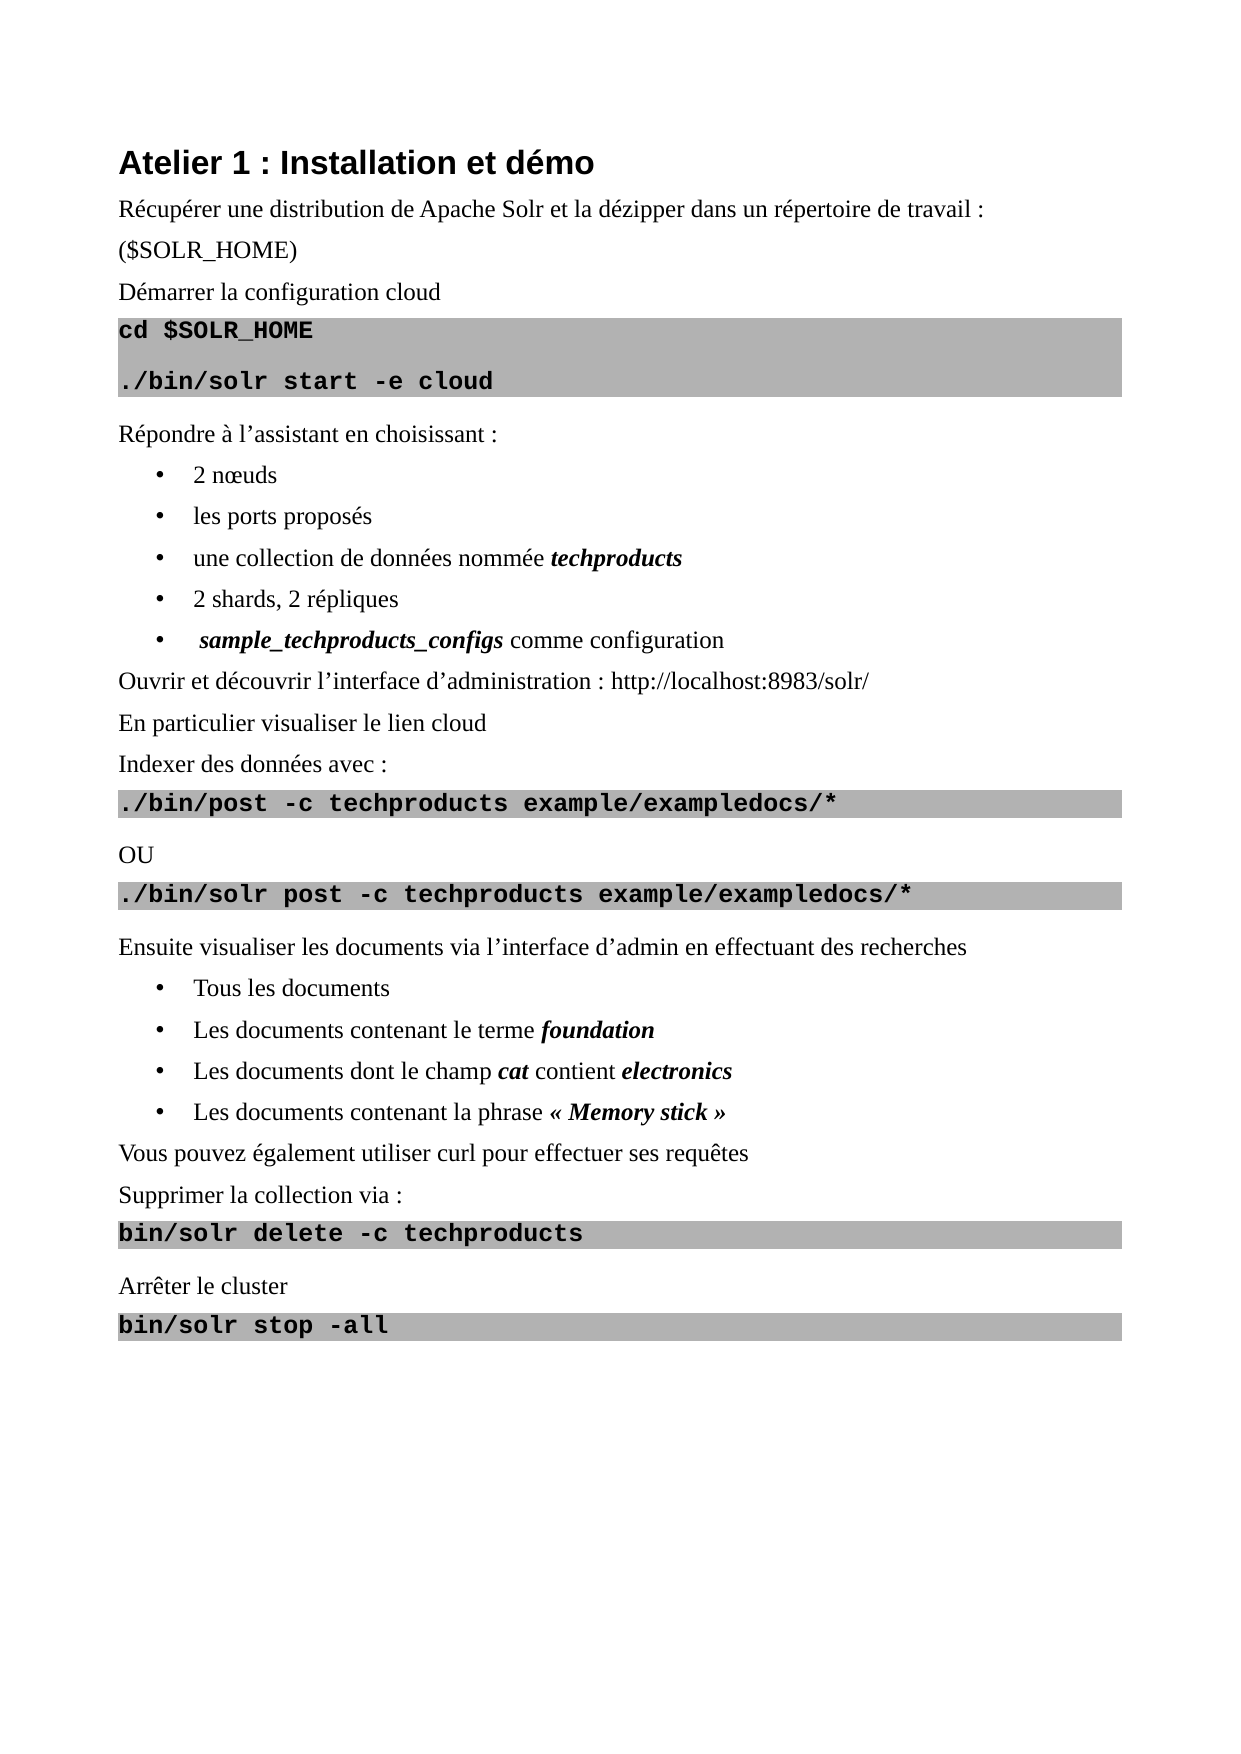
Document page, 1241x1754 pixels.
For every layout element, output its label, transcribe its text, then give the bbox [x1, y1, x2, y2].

text Supprimer la collection via : [118, 1180, 1122, 1208]
text Répondre à l’assistant en choisissant : [118, 419, 1122, 448]
text Indexer des données avec : [118, 749, 1122, 778]
list sample_techproducts_configs comme configuration [156, 625, 1122, 654]
text bin/solr delete -c techproducts [583, 1221, 1122, 1249]
list Les documents dont le champ cat contient electronics [156, 1056, 1122, 1085]
text ./bin/post -c techproducts example/exampledocs/* [838, 790, 1122, 818]
text Arrêter le cluster [118, 1271, 1122, 1300]
text OU [118, 841, 1122, 869]
text ($SOLR_HOME) [118, 236, 1122, 264]
list Les documents contenant la phrase « Memory stick » [156, 1097, 1122, 1126]
text En particulier visualiser le lien cloud [118, 708, 1122, 736]
list Tous les documents [156, 973, 1122, 1002]
text ./bin/solr start -e cloud [118, 368, 1122, 397]
list 2 shards, 2 répliques [156, 584, 1122, 613]
subtitle Atelier 1 : Installation et démo [118, 143, 1122, 182]
list les ports proposés [156, 501, 1122, 530]
list 2 nœuds [156, 460, 1122, 489]
text ./bin/solr post -c techproducts example/exampledocs/* [913, 882, 1122, 910]
list une collection de données nommée techproducts [156, 543, 1122, 571]
text Ensuite visualiser les documents via l’interface d’admin en effectuant des recherches [118, 932, 1122, 961]
text Démarrer la configuration cloud [118, 277, 1122, 306]
text Ouvrir et découvrir l’interface d’administration : http://localhost:8983/solr/ [118, 666, 1122, 695]
list Les documents contenant le terme foundation [156, 1015, 1122, 1043]
text Récupérer une distribution de Apache Solr et la dézipper dans un répertoire de travail : [118, 194, 1122, 223]
text Vous pouvez également utiliser curl pour effectuer ses requêtes [118, 1138, 1122, 1167]
text cd $SOLR_HOME [313, 318, 1122, 346]
text bin/solr stop -all [388, 1313, 1122, 1341]
